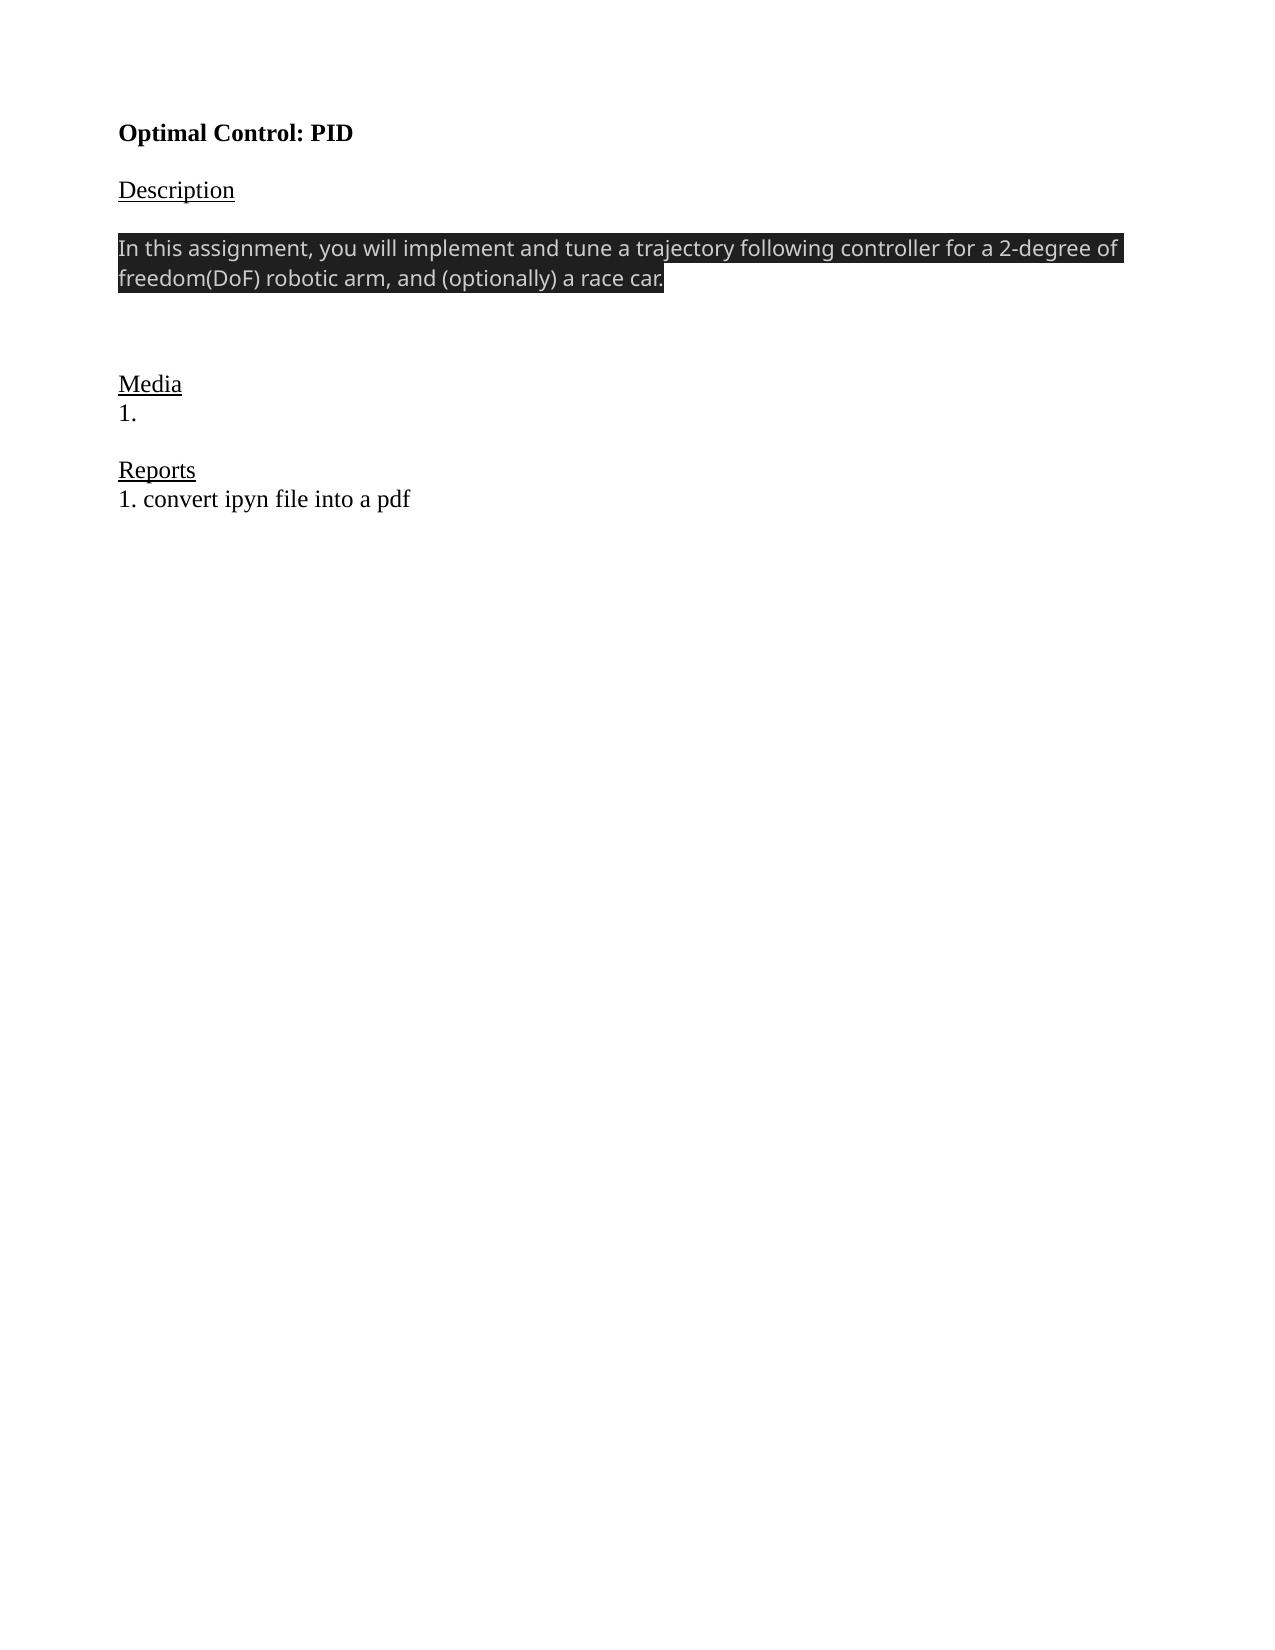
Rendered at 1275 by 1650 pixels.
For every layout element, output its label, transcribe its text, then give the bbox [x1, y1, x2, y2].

text Reports [118, 455, 1157, 484]
text In this assignment, you will implement and tune a trajectory following controller for a 2-degree of freedom(DoF) robotic arm, and (optionally) a race car. [118, 233, 1157, 293]
text Media [118, 369, 1157, 398]
text Optimal Control: PID [118, 118, 1157, 147]
text Description [118, 176, 1157, 204]
text 1. convert ipyn file into a pdf [118, 484, 1157, 513]
text 1. [118, 398, 1157, 427]
